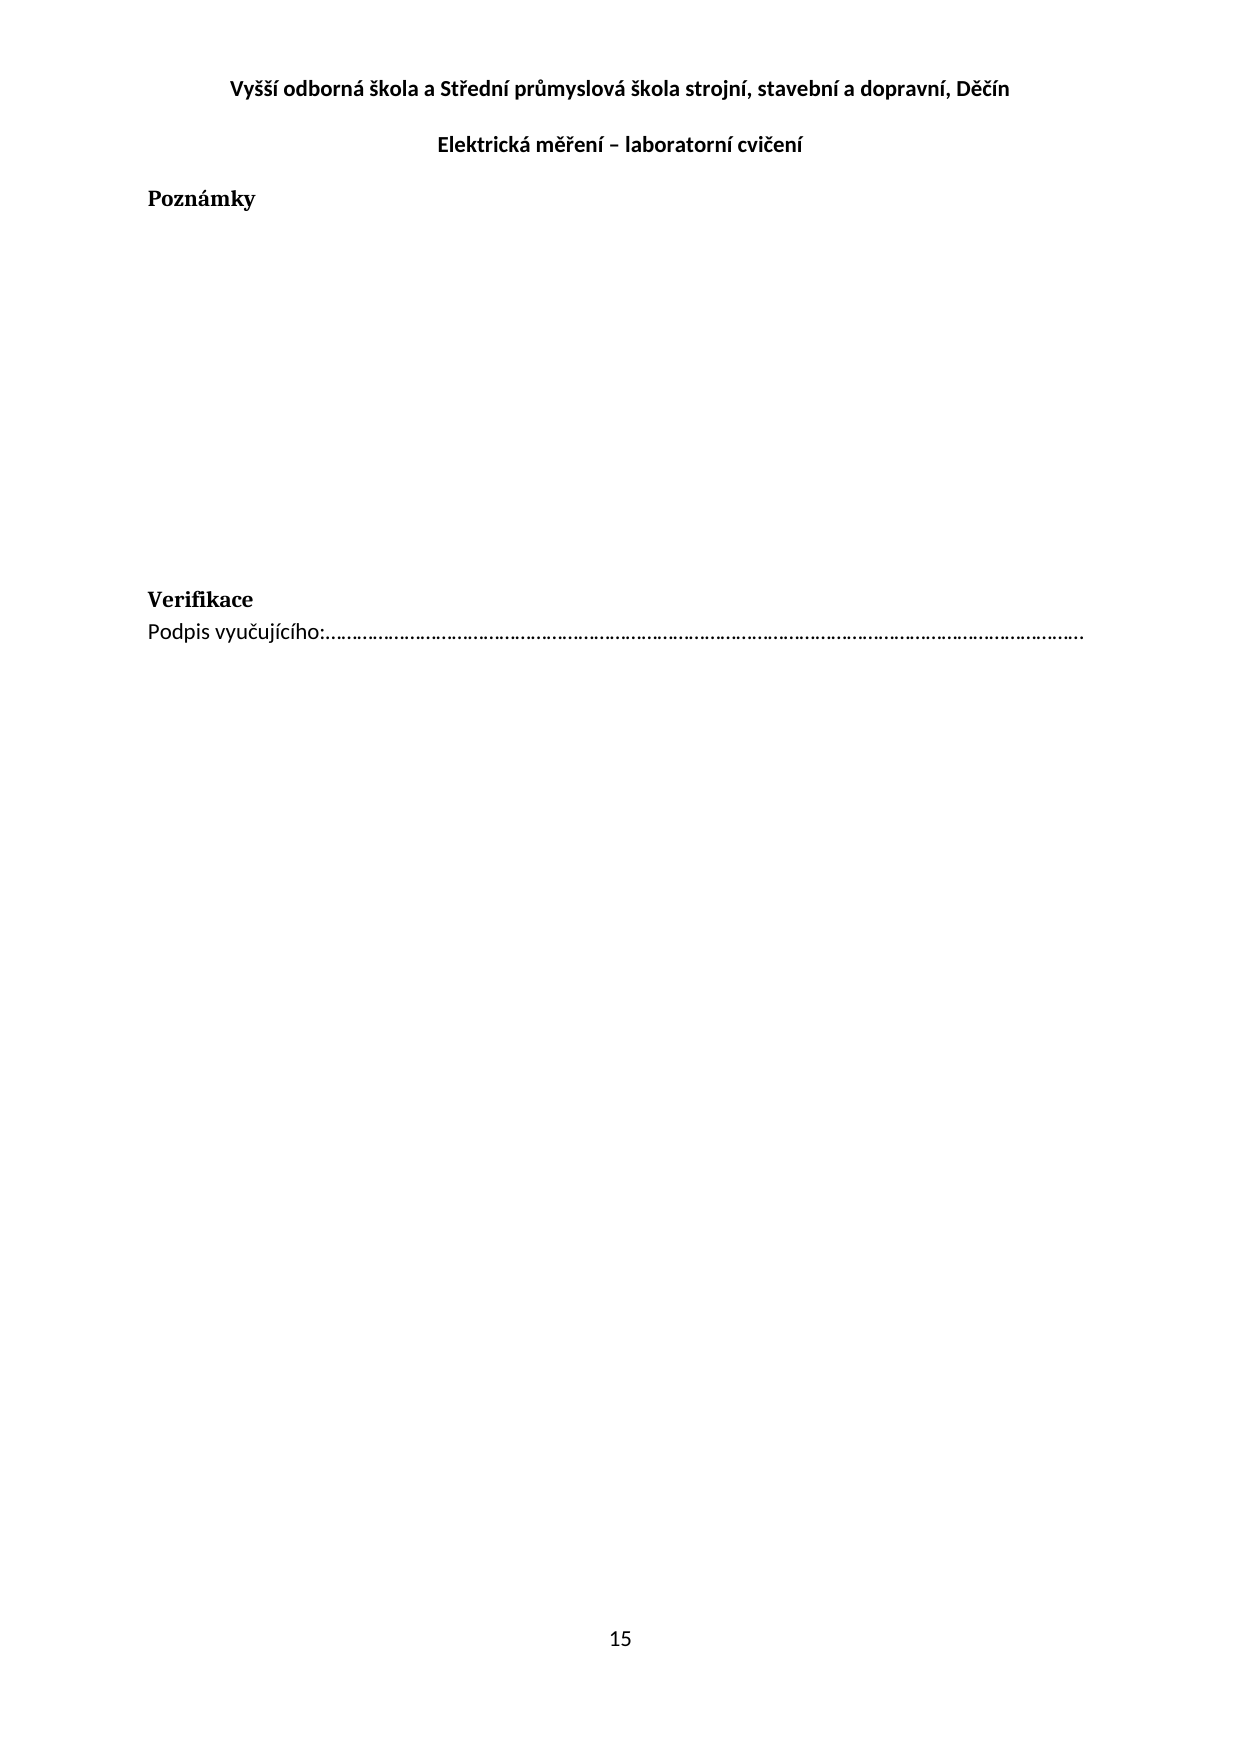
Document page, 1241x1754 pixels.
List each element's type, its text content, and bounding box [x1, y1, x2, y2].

text Podpis vyučujícího:……………………………………………………………………………………………………………………………… [148, 617, 1093, 645]
subtitle Poznámky [148, 186, 1093, 212]
subtitle Verifikace [148, 587, 1093, 613]
